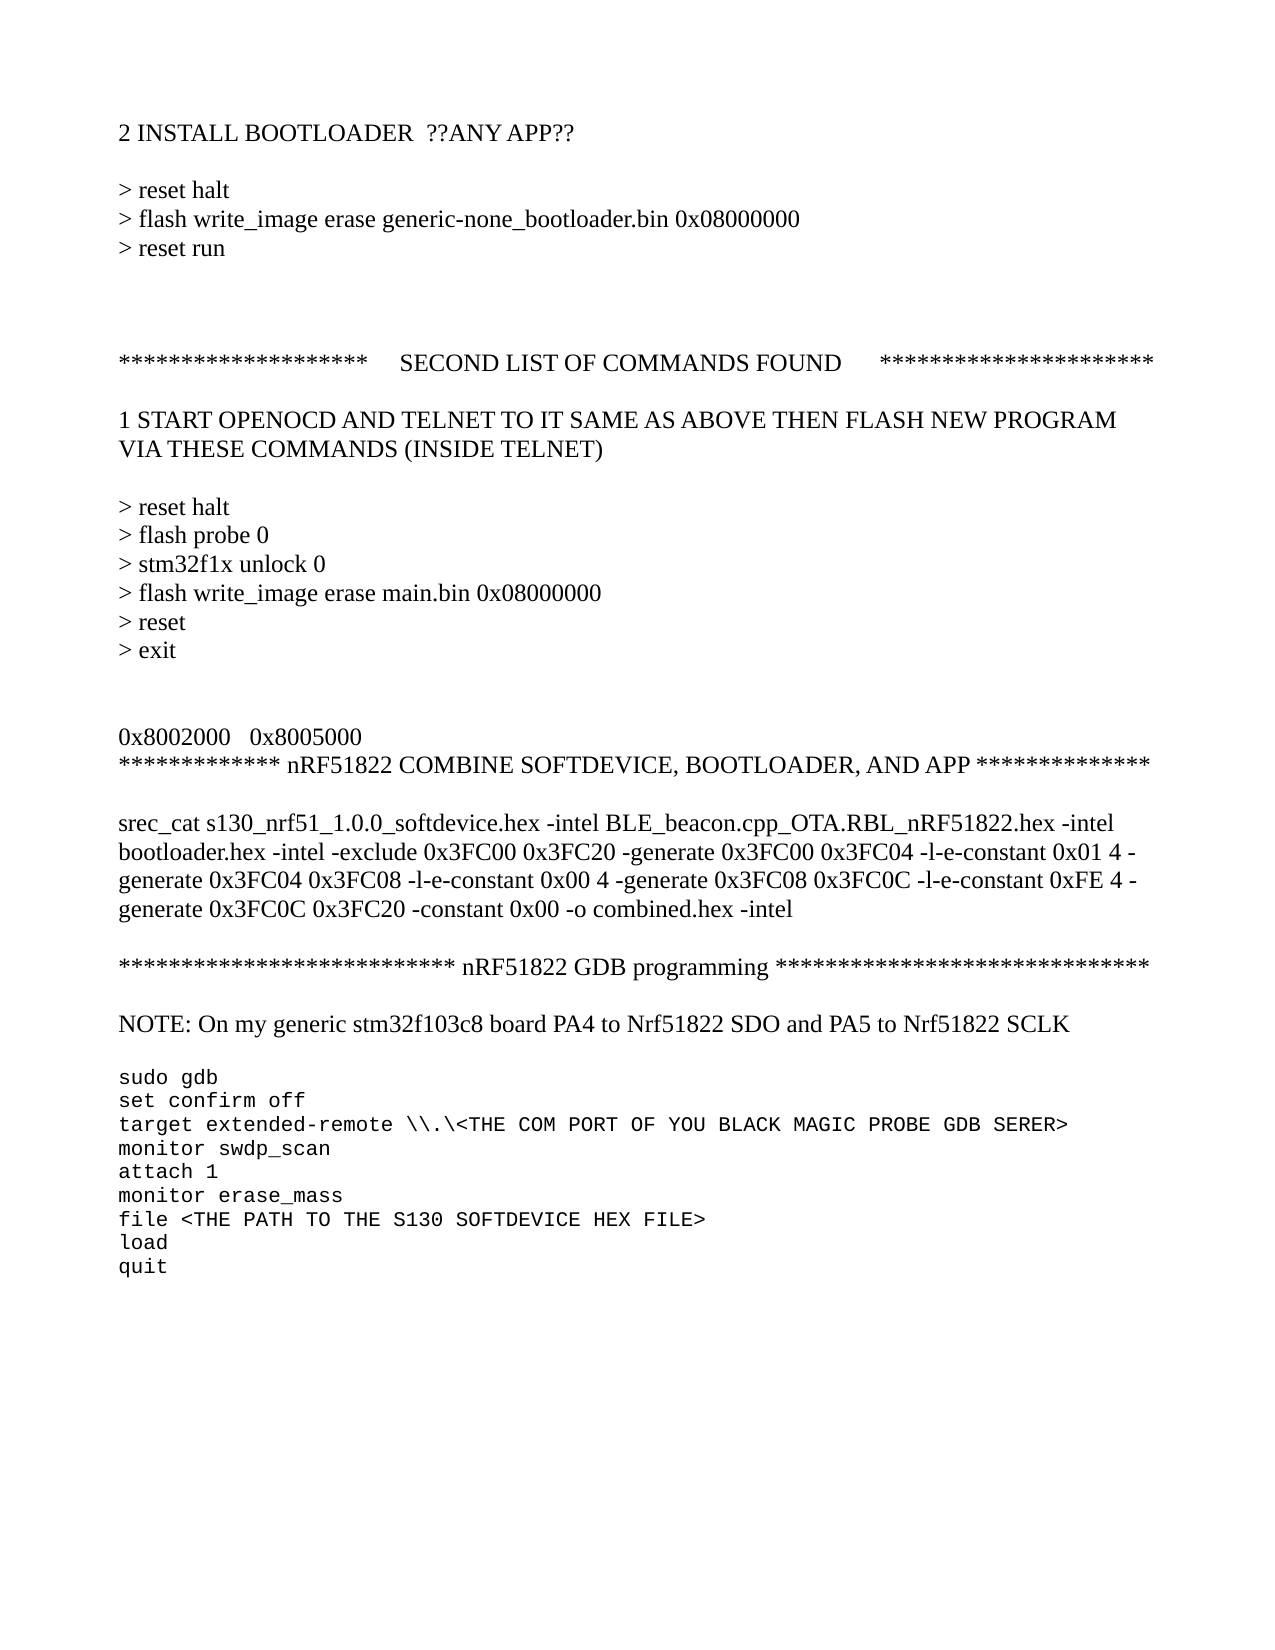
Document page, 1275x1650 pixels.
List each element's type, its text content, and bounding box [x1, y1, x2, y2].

text 0x8002000 0x8005000 [118, 722, 1157, 751]
text 2 INSTALL BOOTLOADER ??ANY APP?? [118, 118, 1157, 147]
text > reset halt [118, 176, 1157, 204]
text ************* nRF51822 COMBINE SOFTDEVICE, BOOTLOADER, AND APP ************** [118, 751, 1157, 779]
text quit [118, 1256, 1157, 1280]
text > reset [118, 607, 1157, 636]
text > reset halt [118, 492, 1157, 521]
text > stm32f1x unlock 0 [118, 549, 1157, 578]
text *************************** nRF51822 GDB programming ****************************** [118, 952, 1157, 981]
text set confirm off [118, 1091, 1157, 1114]
text ******************** SECOND LIST OF COMMANDS FOUND ********************** [118, 348, 1157, 377]
text > reset run [118, 233, 1157, 262]
text > flash probe 0 [118, 521, 1157, 549]
text > flash write_image erase main.bin 0x08000000 [118, 578, 1157, 607]
text 1 START OPENOCD AND TELNET TO IT SAME AS ABOVE THEN FLASH NEW PROGRAM VIA THESE COMMANDS (INSIDE TELNET) [118, 406, 1157, 463]
text target extended-remote \\.\<THE COM PORT OF YOU BLACK MAGIC PROBE GDB SERER> [118, 1114, 1157, 1138]
text monitor erase_mass [118, 1185, 1157, 1209]
text monitor swdp_scan [118, 1138, 1157, 1161]
text NOTE: On my generic stm32f103c8 board PA4 to Nrf51822 SDO and PA5 to Nrf51822 SCLK [118, 1009, 1157, 1038]
text > exit [118, 636, 1157, 664]
text srec_cat s130_nrf51_1.0.0_softdevice.hex -intel BLE_beacon.cpp_OTA.RBL_nRF51822.hex -intel bootloader.hex -intel -exclude 0x3FC00 0x3FC20 -generate 0x3FC00 0x3FC04 -l-e-constant 0x01 4 -generate 0x3FC04 0x3FC08 -l-e-constant 0x00 4 -generate 0x3FC08 0x3FC0C -l-e-constant 0xFE 4 -generate 0x3FC0C 0x3FC20 -constant 0x00 -o combined.hex -intel [118, 808, 1157, 923]
text sudo gdb [118, 1067, 1157, 1091]
text load [118, 1232, 1157, 1256]
text > flash write_image erase generic-none_bootloader.bin 0x08000000 [118, 204, 1157, 233]
text file <THE PATH TO THE S130 SOFTDEVICE HEX FILE> [118, 1209, 1157, 1232]
text attach 1 [118, 1161, 1157, 1185]
